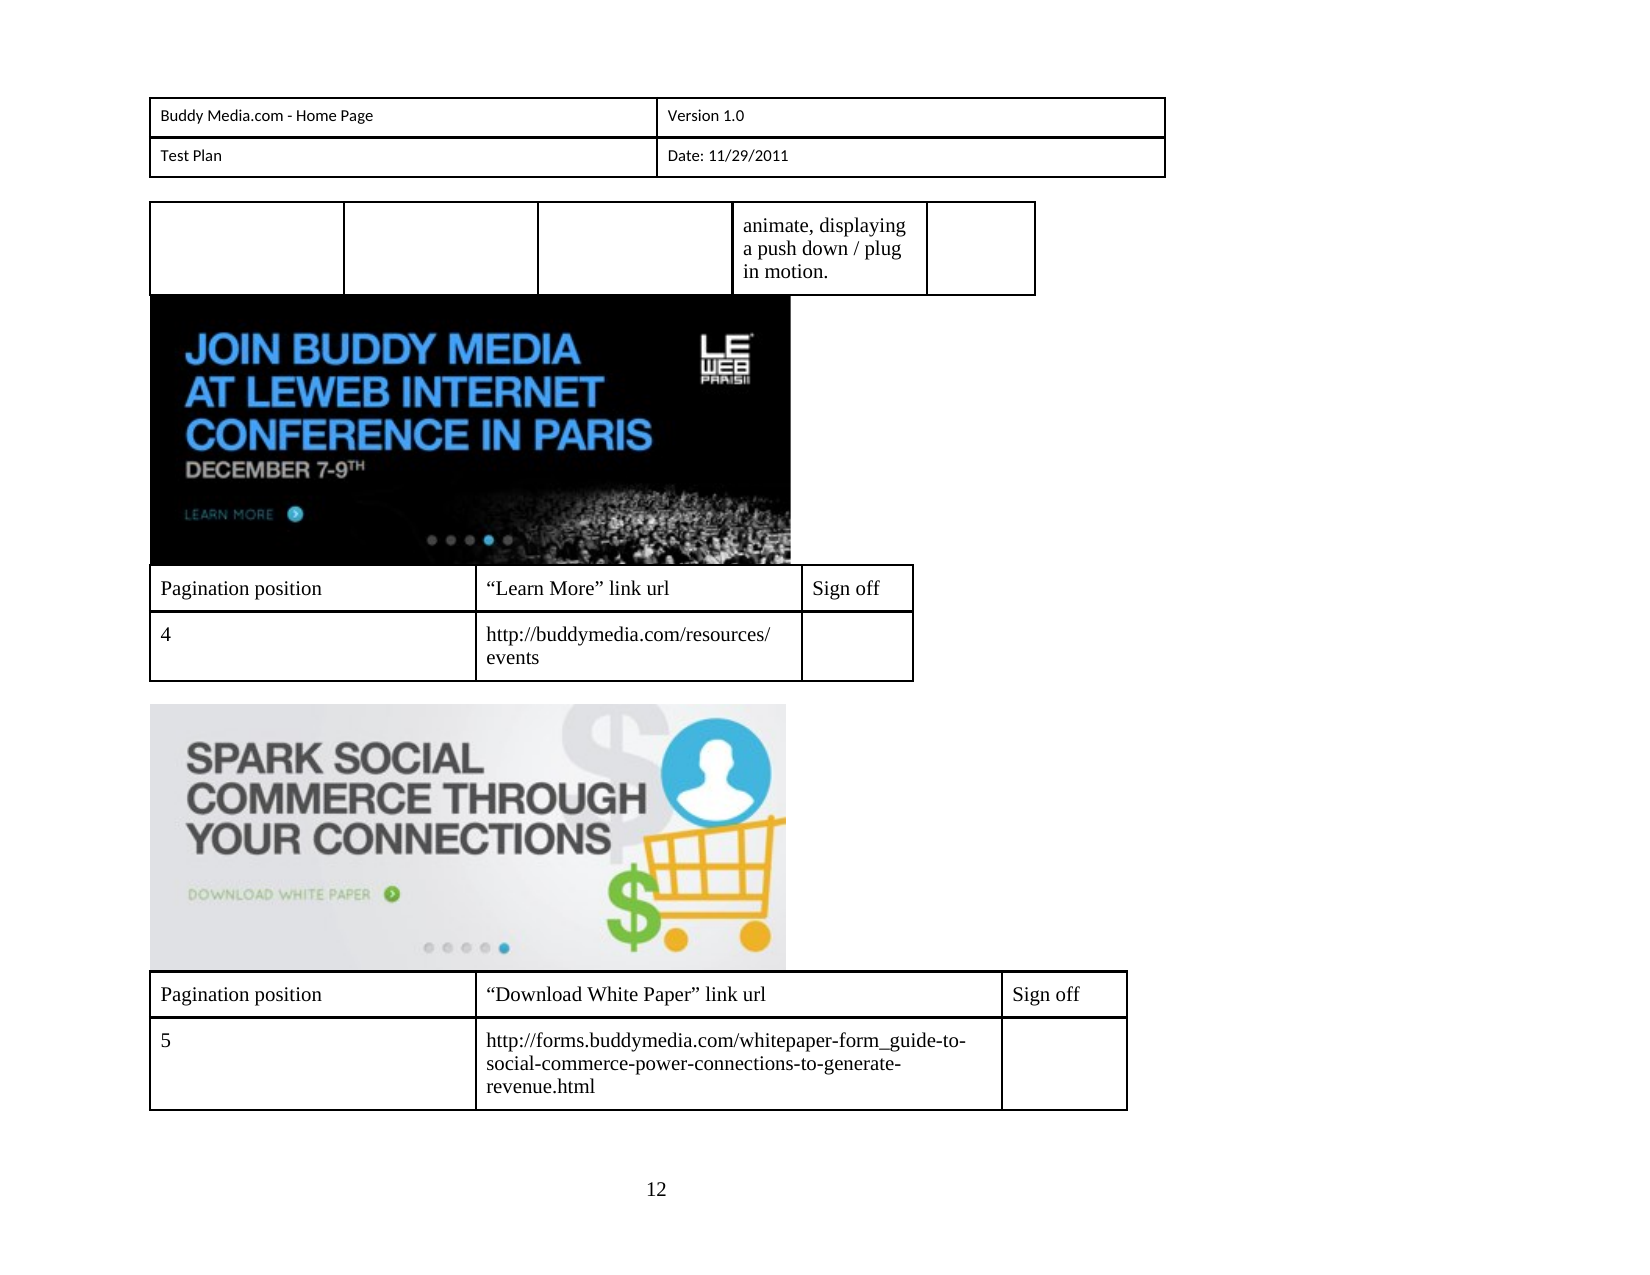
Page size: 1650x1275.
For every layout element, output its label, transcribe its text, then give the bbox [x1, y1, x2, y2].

table_cell [151, 203, 343, 293]
table_header “Download White Paper” link url [477, 973, 1001, 1016]
table_cell http://forms.buddymedia.com/whitepaper-form_guide-to-social-commerce-power-connections-to-generate-revenue.html [477, 1019, 1001, 1109]
table_cell [345, 203, 537, 293]
table_cell http://buddymedia.com/resources/events [477, 613, 801, 679]
table_cell [539, 203, 731, 293]
table_cell [928, 203, 1034, 293]
table_header Pagination position [151, 566, 475, 610]
table_cell 4 [151, 613, 475, 679]
table_cell [1003, 1019, 1126, 1109]
table_cell 5 [151, 1019, 475, 1109]
table_cell [803, 613, 912, 679]
table_header “Learn More” link url [477, 566, 801, 610]
table_header Sign off [803, 566, 912, 610]
picture [150, 704, 786, 970]
table_cell animate, displaying a push down / plug in motion. [734, 203, 926, 293]
table_header Pagination position [151, 973, 475, 1016]
table_header Sign off [1003, 973, 1126, 1016]
picture [150, 295, 791, 564]
